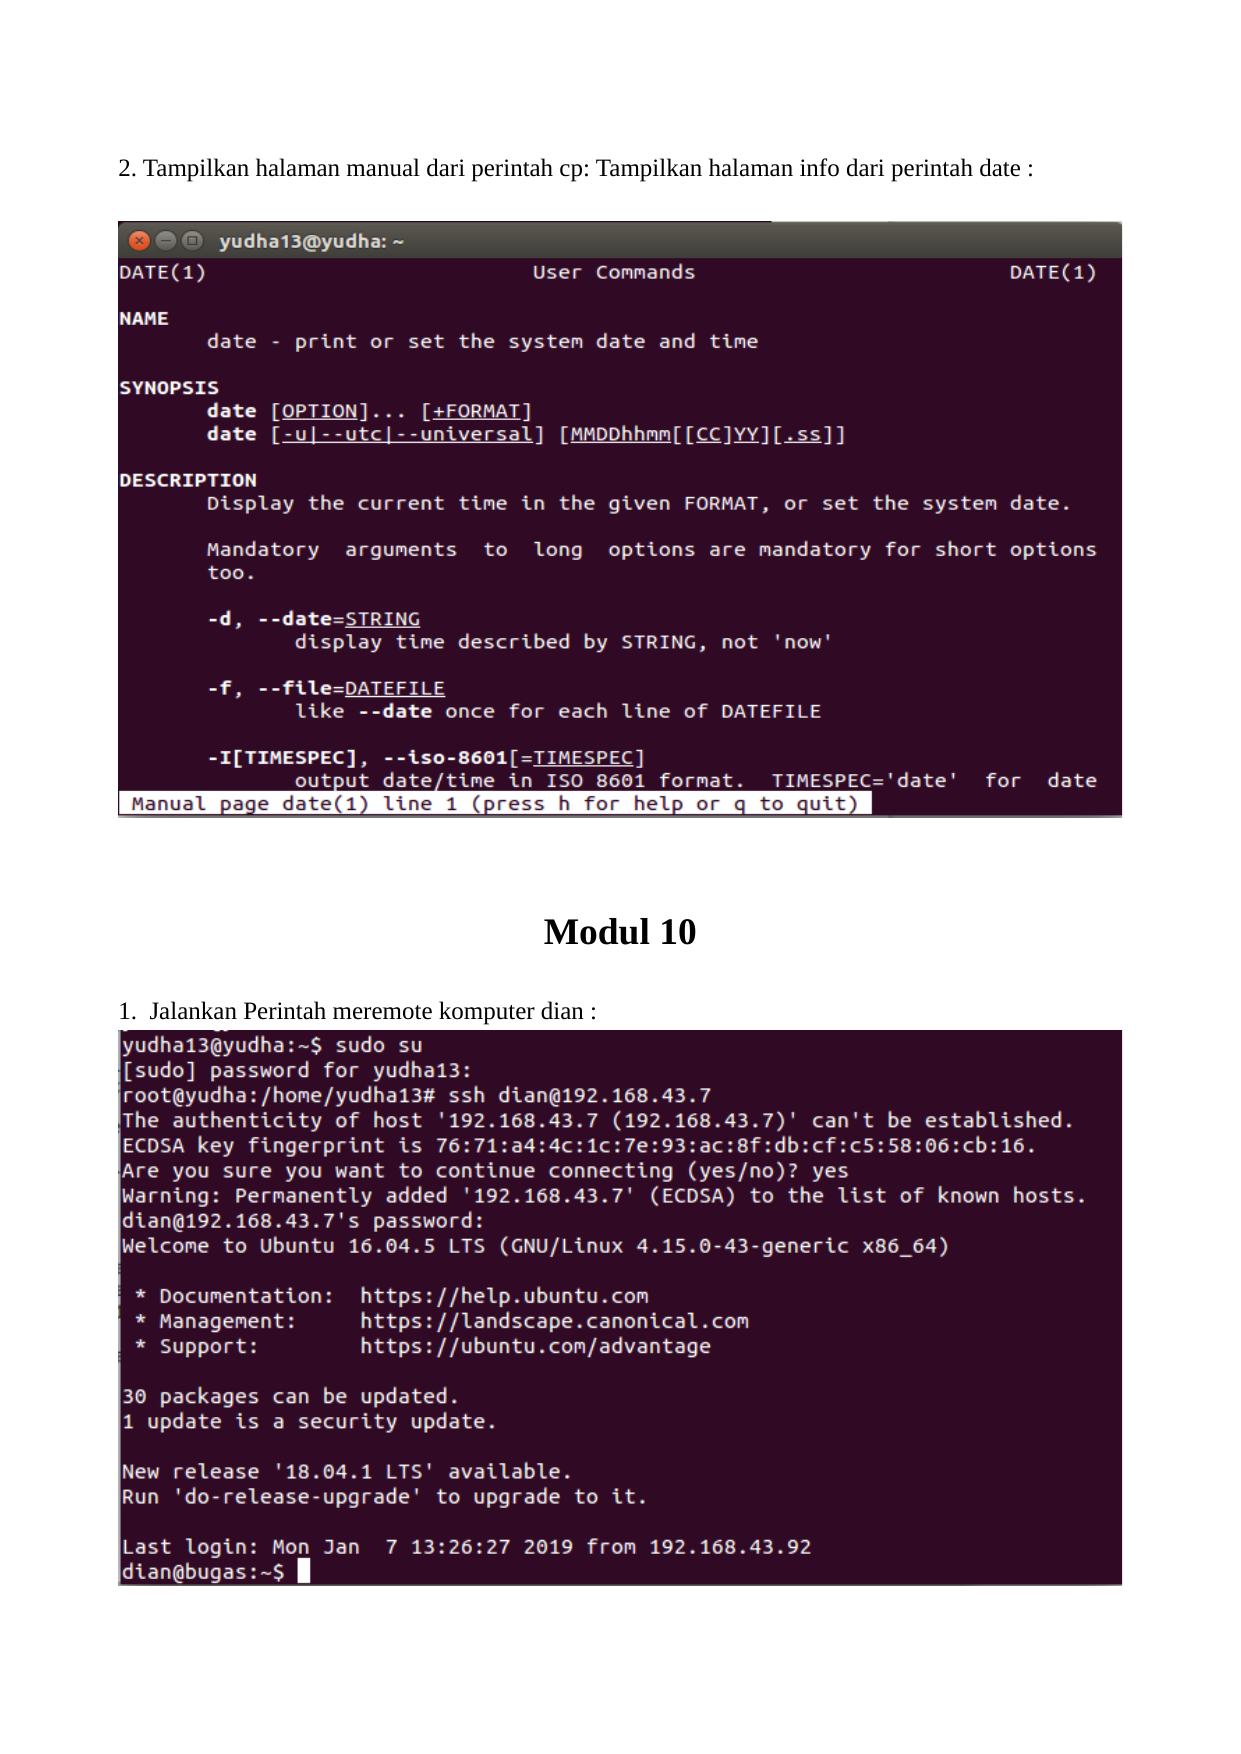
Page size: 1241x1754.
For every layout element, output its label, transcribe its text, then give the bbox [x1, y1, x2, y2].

text 1. Jalankan Perintah meremote komputer dian : [118, 996, 1122, 1025]
text Modul 10 [118, 910, 1122, 953]
text 2. Tampilkan halaman manual dari perintah cp: Tampilkan halaman info dari perintah date : [118, 153, 1122, 181]
picture [118, 1030, 1123, 1586]
picture [118, 221, 1123, 818]
